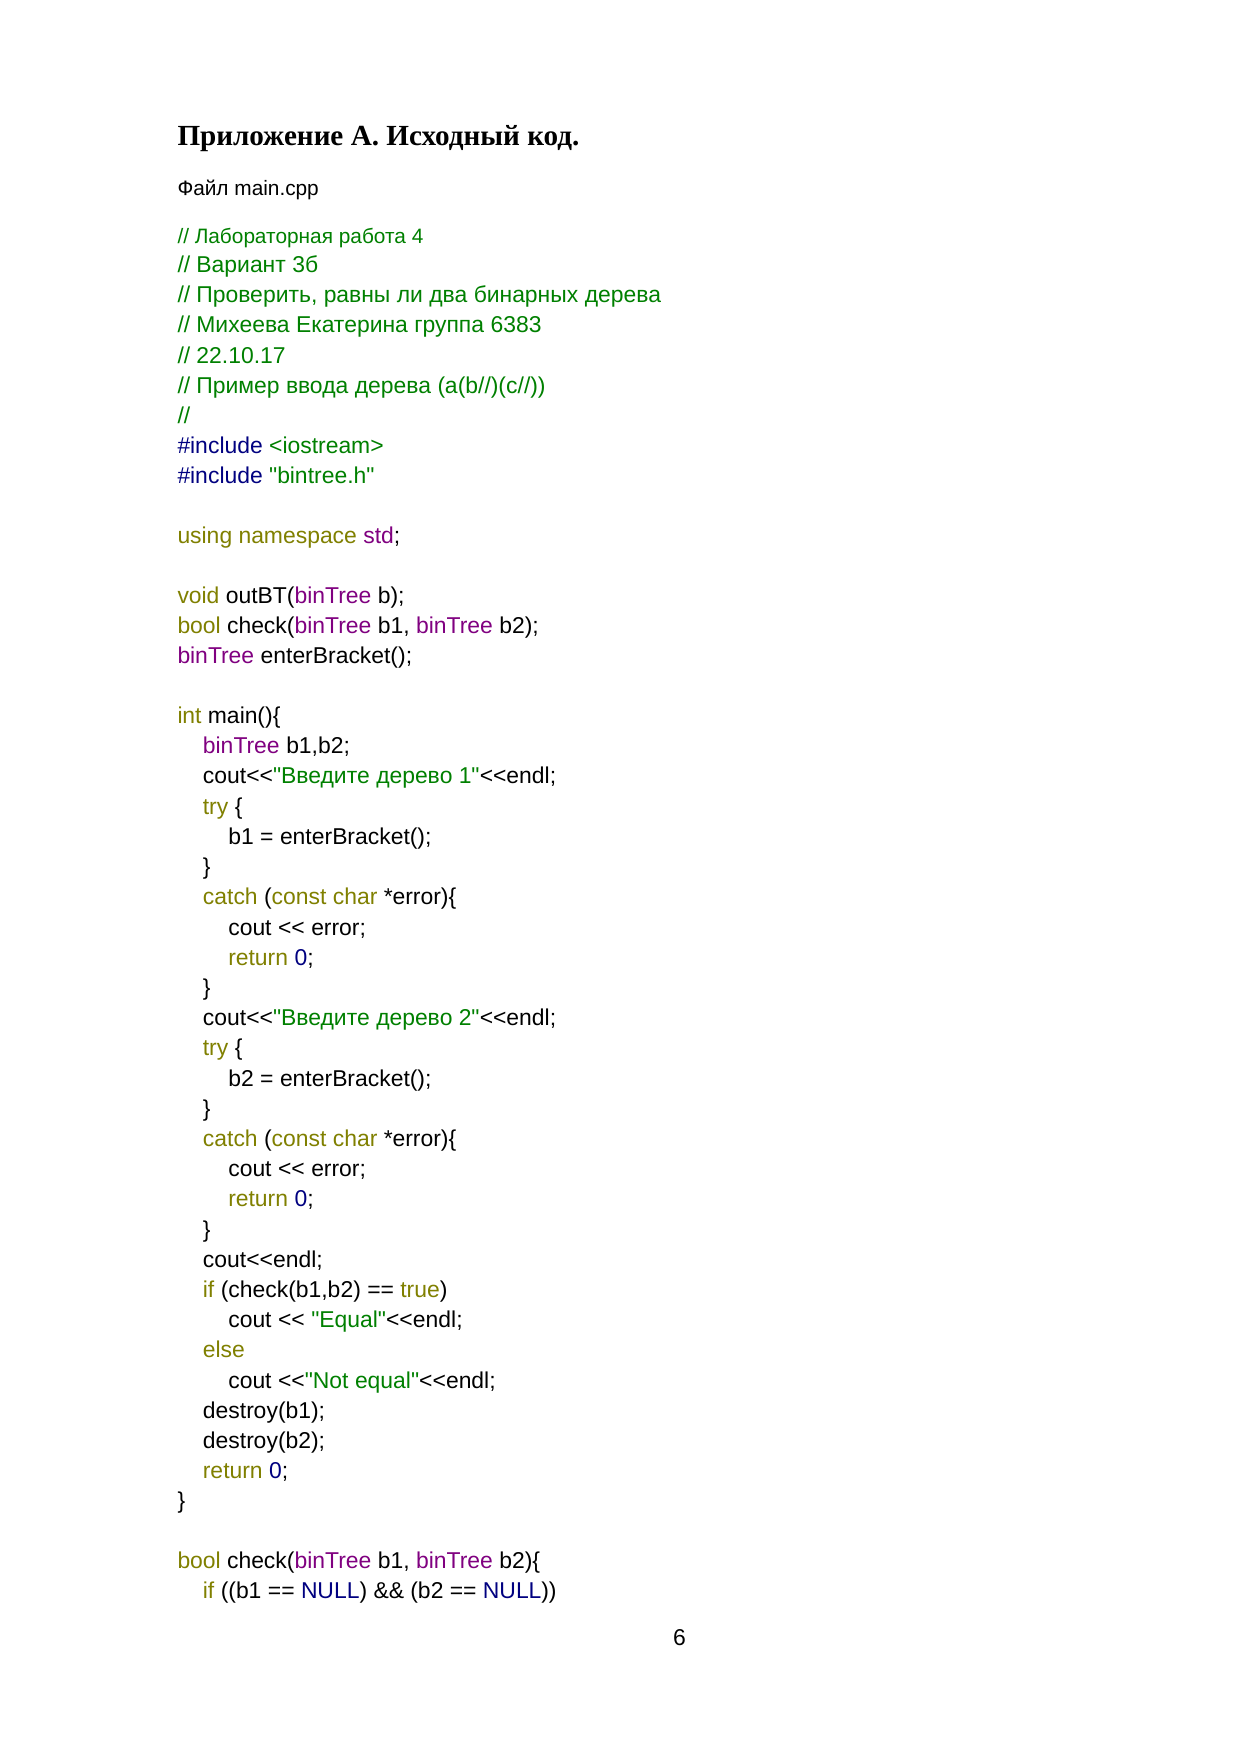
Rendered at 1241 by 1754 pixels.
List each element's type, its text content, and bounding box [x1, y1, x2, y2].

text cout<<"Введите дерево 1"<<endl; [177, 762, 1181, 789]
text } [177, 974, 1181, 1000]
text } [177, 1216, 1181, 1242]
text // Пример ввода дерева (a(b//)(c//)) [177, 372, 1181, 398]
text catch (const char *error){ [177, 1125, 1181, 1151]
text Файл main.cpp [177, 176, 1181, 199]
text return 0; [177, 1457, 1181, 1483]
text if ((b1 == NULL) && (b2 == NULL)) [177, 1577, 1181, 1604]
text cout<<endl; [177, 1246, 1181, 1272]
text // Михеева Екатерина группа 6383 [177, 311, 1181, 338]
text #include <iostream> [177, 432, 1181, 459]
text cout << error; [177, 913, 1181, 940]
text Приложение А. Исходный код. [177, 118, 1181, 152]
text bool check(binTree b1, binTree b2){ [177, 1547, 1181, 1573]
text try { [177, 793, 1181, 819]
text } [177, 1095, 1181, 1121]
text cout <<"Not equal"<<endl; [177, 1367, 1181, 1393]
text // Проверить, равны ли два бинарных дерева [177, 281, 1181, 308]
text cout<<"Введите дерево 2"<<endl; [177, 1004, 1181, 1030]
text cout << error; [177, 1155, 1181, 1181]
text void outBT(binTree b); [177, 582, 1181, 608]
text if (check(b1,b2) == true) [177, 1276, 1181, 1302]
text int main(){ [177, 702, 1181, 728]
text binTree b1,b2; [177, 732, 1181, 758]
text #include "bintree.h" [177, 462, 1181, 489]
text destroy(b2); [177, 1427, 1181, 1453]
text return 0; [177, 944, 1181, 970]
text // 22.10.17 [177, 342, 1181, 368]
text using namespace std; [177, 522, 1181, 548]
text else [177, 1336, 1181, 1363]
text binTree enterBracket(); [177, 642, 1181, 669]
text bool check(binTree b1, binTree b2); [177, 612, 1181, 638]
text b2 = enterBracket(); [177, 1064, 1181, 1091]
text catch (const char *error){ [177, 883, 1181, 909]
text cout << "Equal"<<endl; [177, 1306, 1181, 1332]
text } [177, 853, 1181, 879]
text try { [177, 1034, 1181, 1061]
text // [177, 402, 1181, 428]
text destroy(b1); [177, 1397, 1181, 1423]
text b1 = enterBracket(); [177, 823, 1181, 849]
text return 0; [177, 1185, 1181, 1212]
text } [177, 1487, 1181, 1514]
text // Лабораторная работа 4 [177, 223, 1181, 247]
text // Вариант 3б [177, 251, 1181, 277]
